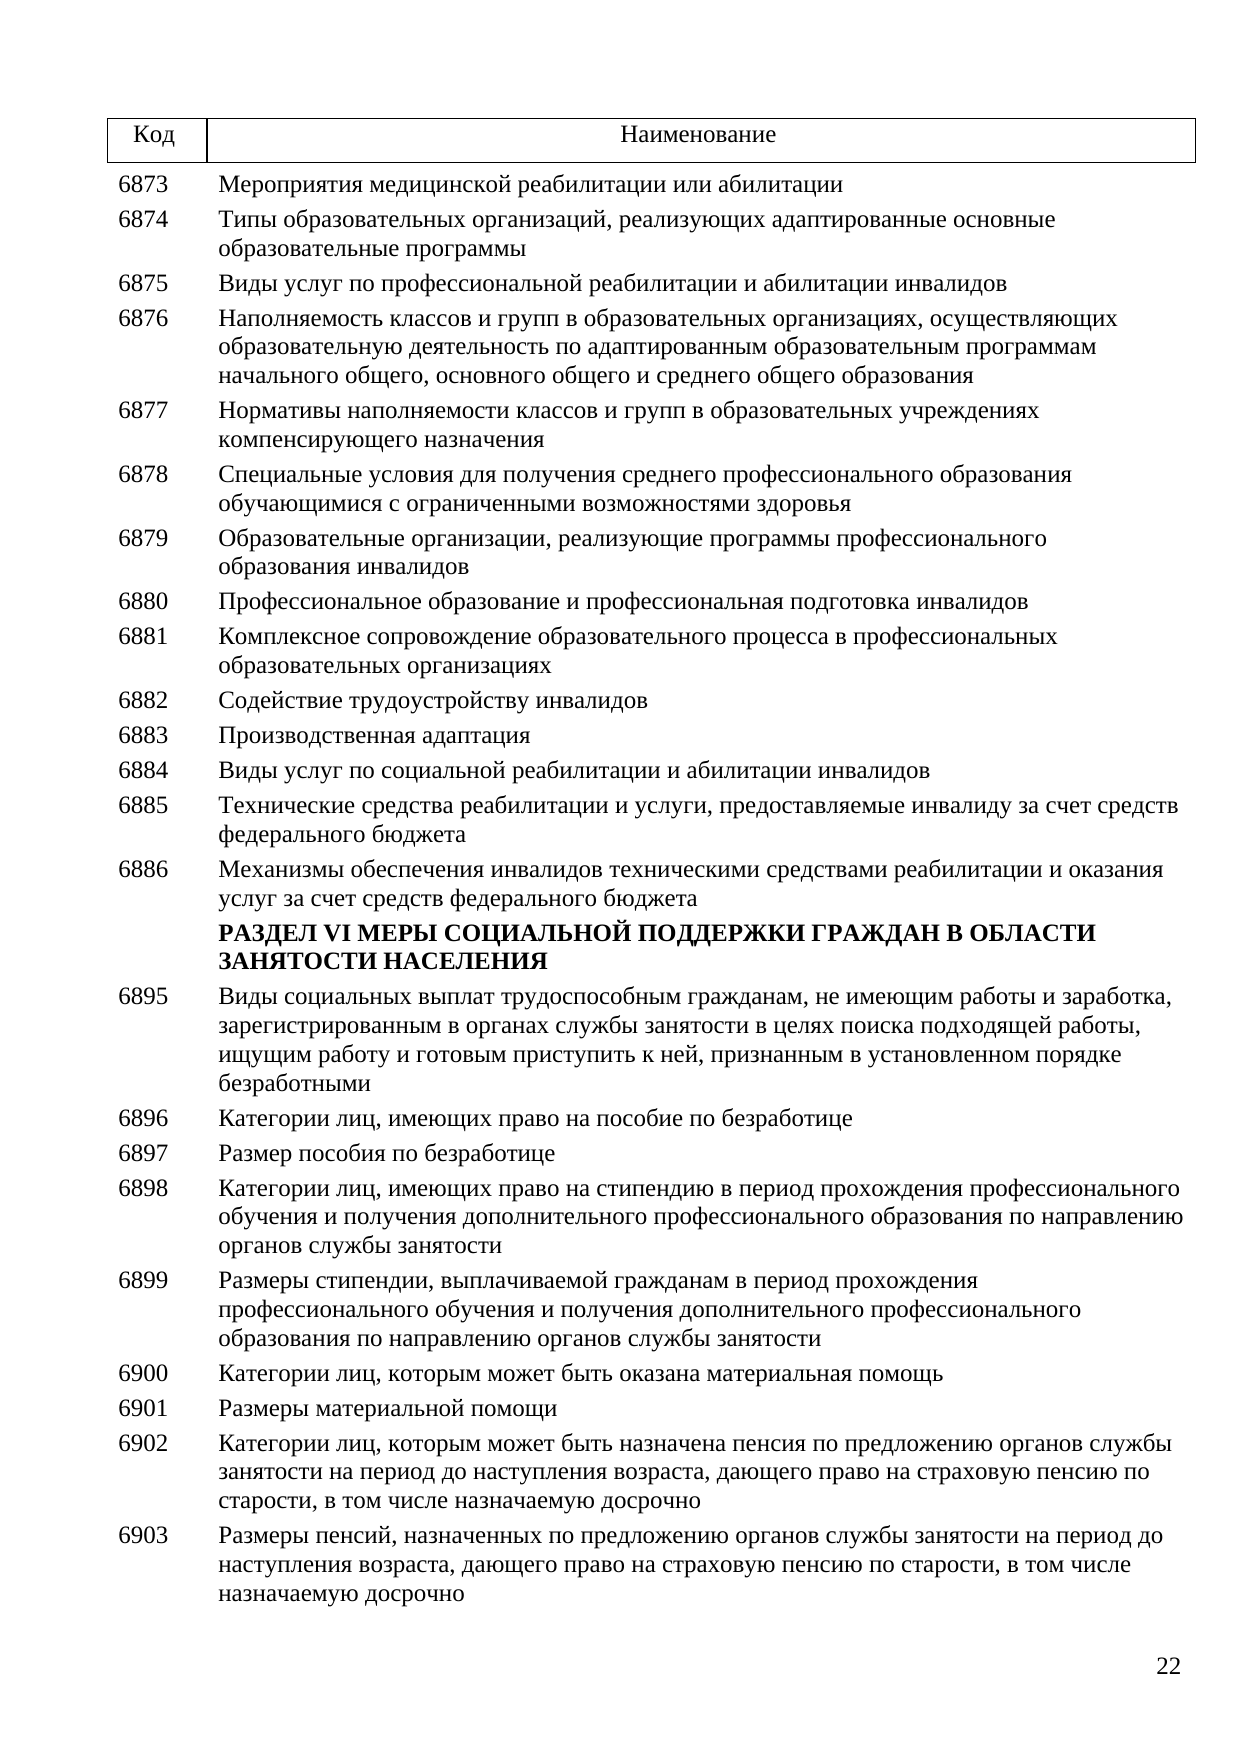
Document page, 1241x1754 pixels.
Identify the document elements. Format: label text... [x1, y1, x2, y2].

table_cell Нормативы наполняемости классов и групп в образовательных учреждениях компенсирующего назначения [207, 389, 1196, 453]
table_cell 6896 [107, 1096, 207, 1131]
table_cell 6902 [107, 1421, 207, 1514]
table_header Код [108, 119, 206, 162]
table_cell 6883 [107, 714, 207, 749]
table_cell 6886 [107, 848, 207, 911]
table_cell Мероприятия медицинской реабилитации или абилитации [207, 163, 1196, 198]
table_cell 6903 [107, 1514, 207, 1606]
table_cell Комплексное сопровождение образовательного процесса в профессиональных образовательных организациях [207, 615, 1196, 679]
table_cell 6881 [107, 615, 207, 679]
table_header Наименование [208, 119, 1195, 162]
table_cell 6874 [107, 198, 207, 261]
table_cell 6885 [107, 784, 207, 848]
table_cell Категории лиц, которым может быть оказана материальная помощь [207, 1351, 1196, 1386]
table_cell Образовательные организации, реализующие программы профессионального образования инвалидов [207, 516, 1196, 580]
table_cell 6876 [107, 296, 207, 389]
table_cell Размер пособия по безработице [207, 1131, 1196, 1166]
table_cell Содействие трудоустройству инвалидов [207, 679, 1196, 714]
table_cell Типы образовательных организаций, реализующих адаптированные основные образовательные программы [207, 198, 1196, 261]
table_cell 6877 [107, 389, 207, 453]
table_cell 6900 [107, 1351, 207, 1386]
table_cell РАЗДЕЛ VI МЕРЫ СОЦИАЛЬНОЙ ПОДДЕРЖКИ ГРАЖДАН В ОБЛАСТИ ЗАНЯТОСТИ НАСЕЛЕНИЯ [207, 911, 1196, 975]
table_cell 6884 [107, 749, 207, 784]
table_cell Категории лиц, которым может быть назначена пенсия по предложению органов службы занятости на период до наступления возраста, дающего право на страховую пенсию по старости, в том числе назначаемую досрочно [207, 1421, 1196, 1514]
table_cell Механизмы обеспечения инвалидов техническими средствами реабилитации и оказания услуг за счет средств федерального бюджета [207, 848, 1196, 911]
table_cell Категории лиц, имеющих право на стипендию в период прохождения профессионального обучения и получения дополнительного профессионального образования по направлению органов службы занятости [207, 1166, 1196, 1259]
table_cell Размеры пенсий, назначенных по предложению органов службы занятости на период до наступления возраста, дающего право на страховую пенсию по старости, в том числе назначаемую досрочно [207, 1514, 1196, 1606]
table_cell 6899 [107, 1259, 207, 1351]
table_cell Виды услуг по социальной реабилитации и абилитации инвалидов [207, 749, 1196, 784]
table_cell 6879 [107, 516, 207, 580]
table_cell Размеры стипендии, выплачиваемой гражданам в период прохождения профессионального обучения и получения дополнительного профессионального образования по направлению органов службы занятости [207, 1259, 1196, 1351]
table_cell Профессиональное образование и профессиональная подготовка инвалидов [207, 580, 1196, 615]
table_cell Наполняемость классов и групп в образовательных организациях, осуществляющих образовательную деятельность по адаптированным образовательным программам начального общего, основного общего и среднего общего образования [207, 296, 1196, 389]
table_cell 6882 [107, 679, 207, 714]
table_cell Технические средства реабилитации и услуги, предоставляемые инвалиду за счет средств федерального бюджета [207, 784, 1196, 848]
table_cell Виды услуг по профессиональной реабилитации и абилитации инвалидов [207, 261, 1196, 296]
table_cell Виды социальных выплат трудоспособным гражданам, не имеющим работы и заработка, зарегистрированным в органах службы занятости в целях поиска подходящей работы, ищущим работу и готовым приступить к ней, признанным в установленном порядке безработными [207, 975, 1196, 1096]
table_cell Специальные условия для получения среднего профессионального образования обучающимися с ограниченными возможностями здоровья [207, 453, 1196, 516]
table_cell 6880 [107, 580, 207, 615]
table_cell Размеры материальной помощи [207, 1386, 1196, 1421]
table_cell 6901 [107, 1386, 207, 1421]
table_cell 6895 [107, 975, 207, 1096]
table_cell 6897 [107, 1131, 207, 1166]
table_cell Производственная адаптация [207, 714, 1196, 749]
table_cell [107, 911, 207, 975]
table_cell 6875 [107, 261, 207, 296]
table_cell 6898 [107, 1166, 207, 1259]
table_cell Категории лиц, имеющих право на пособие по безработице [207, 1096, 1196, 1131]
table_cell 6878 [107, 453, 207, 516]
table_cell 6873 [107, 163, 207, 198]
